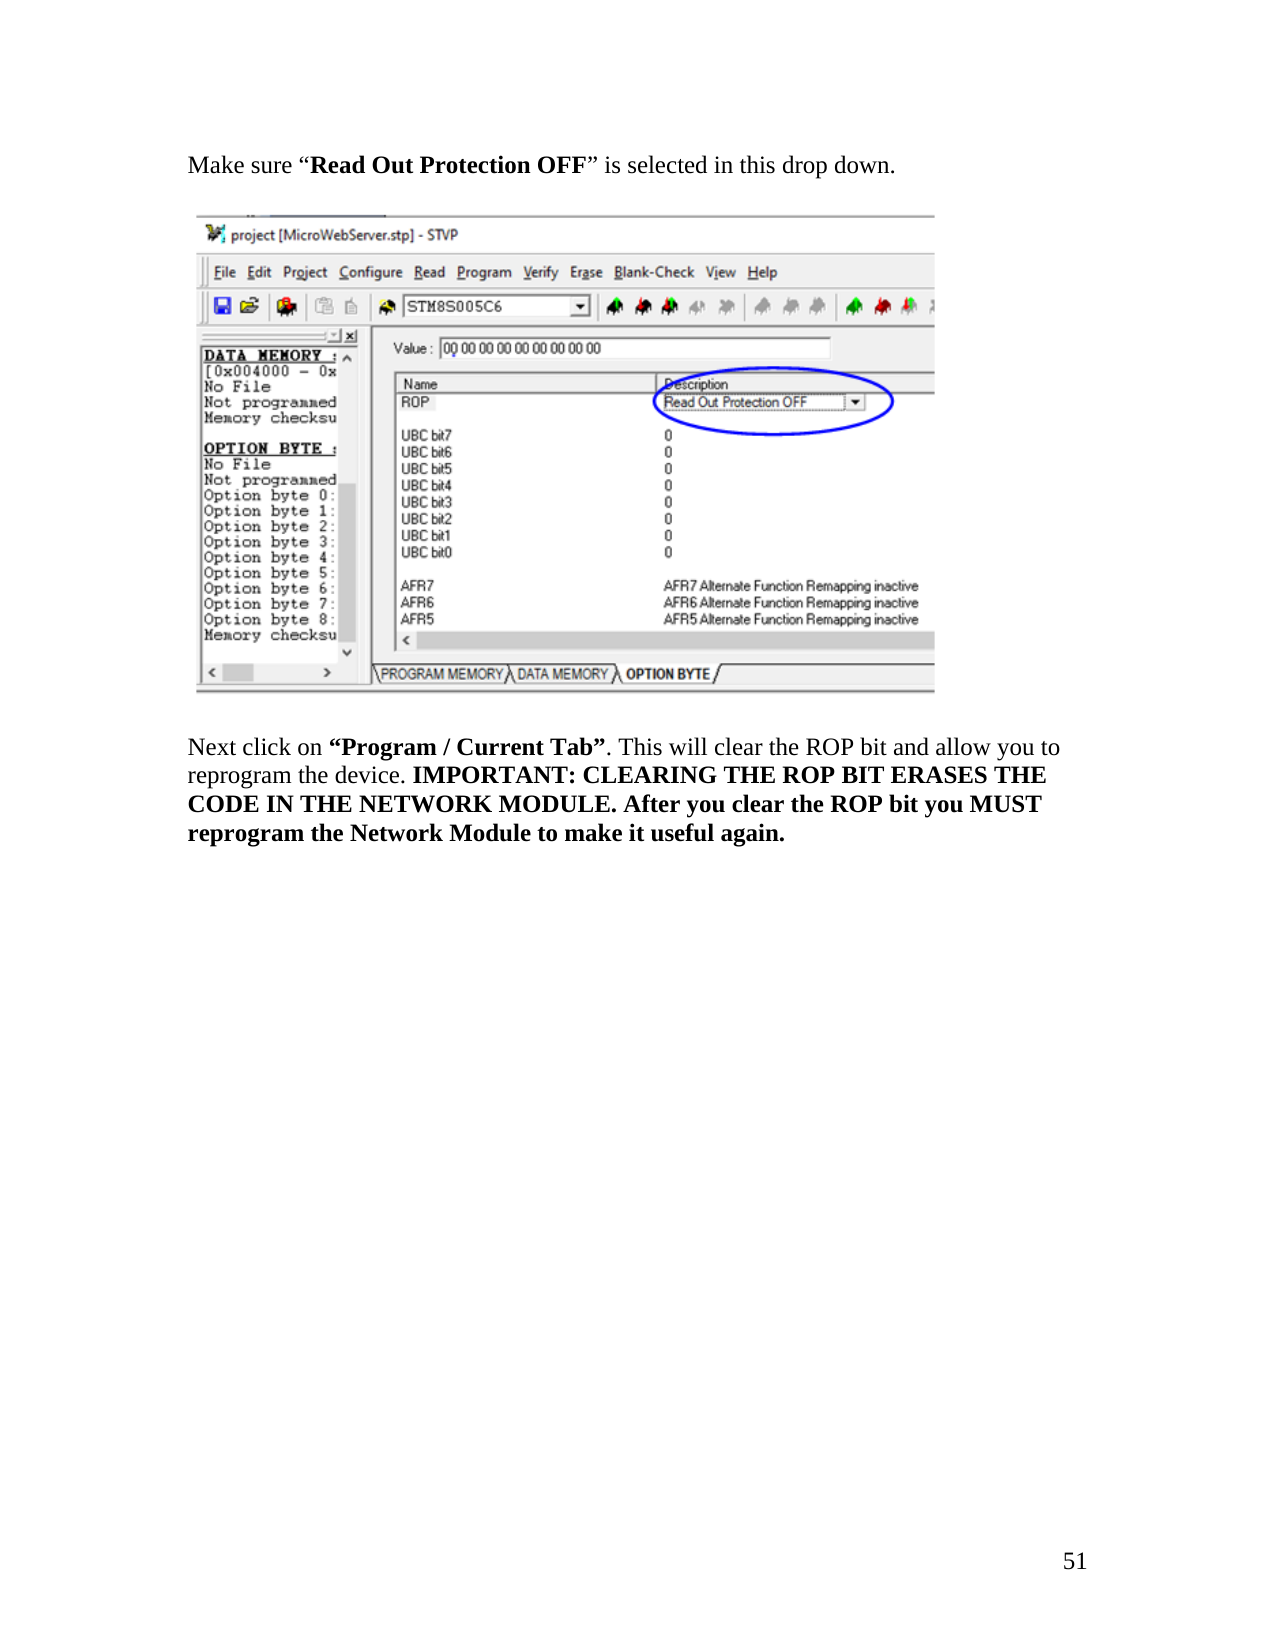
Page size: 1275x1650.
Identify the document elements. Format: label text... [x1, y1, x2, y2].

text Make sure “Read Out Protection OFF” is selected in this drop down. [187, 150, 1087, 179]
text Next click on “Program / Current Tab”. This will clear the ROP bit and allow you to reprogram the device. IMPORTANT: CLEARING THE ROP BIT ERASES THE CODE IN THE NETWORK MODULE. After you clear the ROP bit you MUST reprogram the Network Module to make it useful again. [187, 732, 1087, 847]
picture [187, 207, 943, 703]
